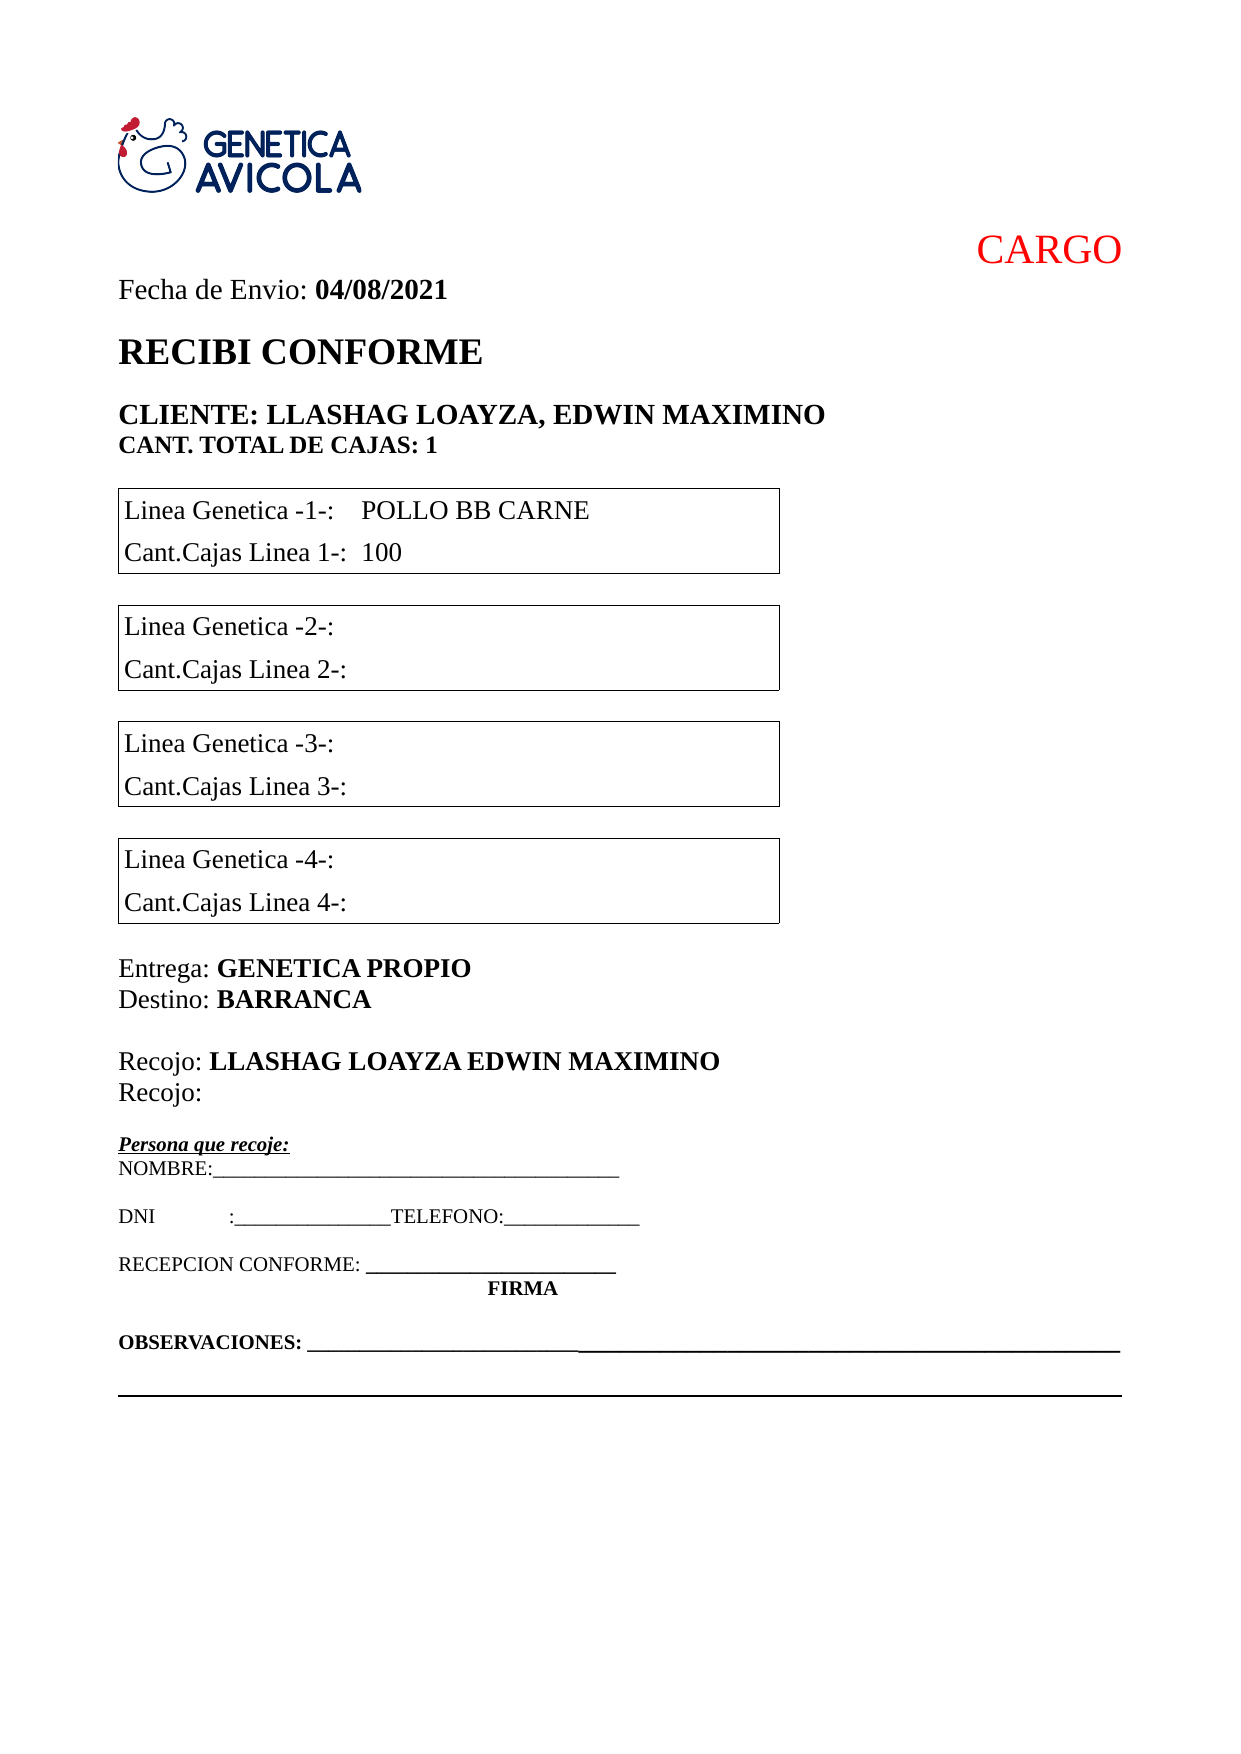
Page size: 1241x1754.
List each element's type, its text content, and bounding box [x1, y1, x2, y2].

table_cell [356, 606, 779, 647]
table_cell [356, 807, 779, 838]
table_cell Linea Genetica -2-: [119, 606, 356, 647]
text RECEPCION CONFORME: ________________________ [118, 1252, 1122, 1276]
table_cell Cant.Cajas Linea 1-: [119, 531, 356, 573]
text NOMBRE:_______________________________________ [118, 1156, 1122, 1180]
table_cell [356, 839, 779, 880]
table_cell Linea Genetica -3-: [119, 722, 356, 764]
table_cell [356, 574, 779, 604]
text Recojo: [118, 1076, 1122, 1108]
table_cell Cant.Cajas Linea 3-: [119, 764, 356, 806]
text CLIENTE: LLASHAG LOAYZA, EDWIN MAXIMINO [118, 397, 1122, 431]
table_cell [356, 722, 779, 764]
text CANT. TOTAL DE CAJAS: 1 [118, 431, 1122, 459]
text Persona que recoje: [118, 1132, 1122, 1156]
text DNI :_______________TELEFONO:_____________ [118, 1204, 1122, 1228]
table_cell Cant.Cajas Linea 2-: [119, 647, 356, 690]
table_cell [356, 764, 779, 806]
text Recojo: LLASHAG LOAYZA EDWIN MAXIMINO [118, 1045, 1122, 1076]
table_cell [118, 807, 356, 838]
text FIRMA [118, 1276, 1122, 1300]
text Fecha de Envio: 04/08/2021 [118, 272, 1122, 306]
table_cell [356, 647, 779, 690]
text OBSERVACIONES: __________________________________________________________________ [118, 1324, 1122, 1355]
text CARGO [118, 224, 1122, 272]
table_cell [118, 691, 356, 721]
text Entrega: GENETICA PROPIO [118, 952, 1122, 983]
text Destino: BARRANCA [118, 983, 1122, 1014]
table_cell Linea Genetica -4-: [119, 839, 356, 880]
table_cell Cant.Cajas Linea 4-: [119, 880, 356, 923]
table_header Linea Genetica -1-: [119, 489, 356, 531]
table_header POLLO BB CARNE [356, 489, 779, 531]
table_cell 100 [356, 531, 779, 573]
table_cell [356, 691, 779, 721]
table_cell [118, 574, 356, 604]
picture [117, 117, 362, 193]
text RECIBI CONFORME [118, 330, 1122, 373]
table_cell [356, 880, 779, 923]
